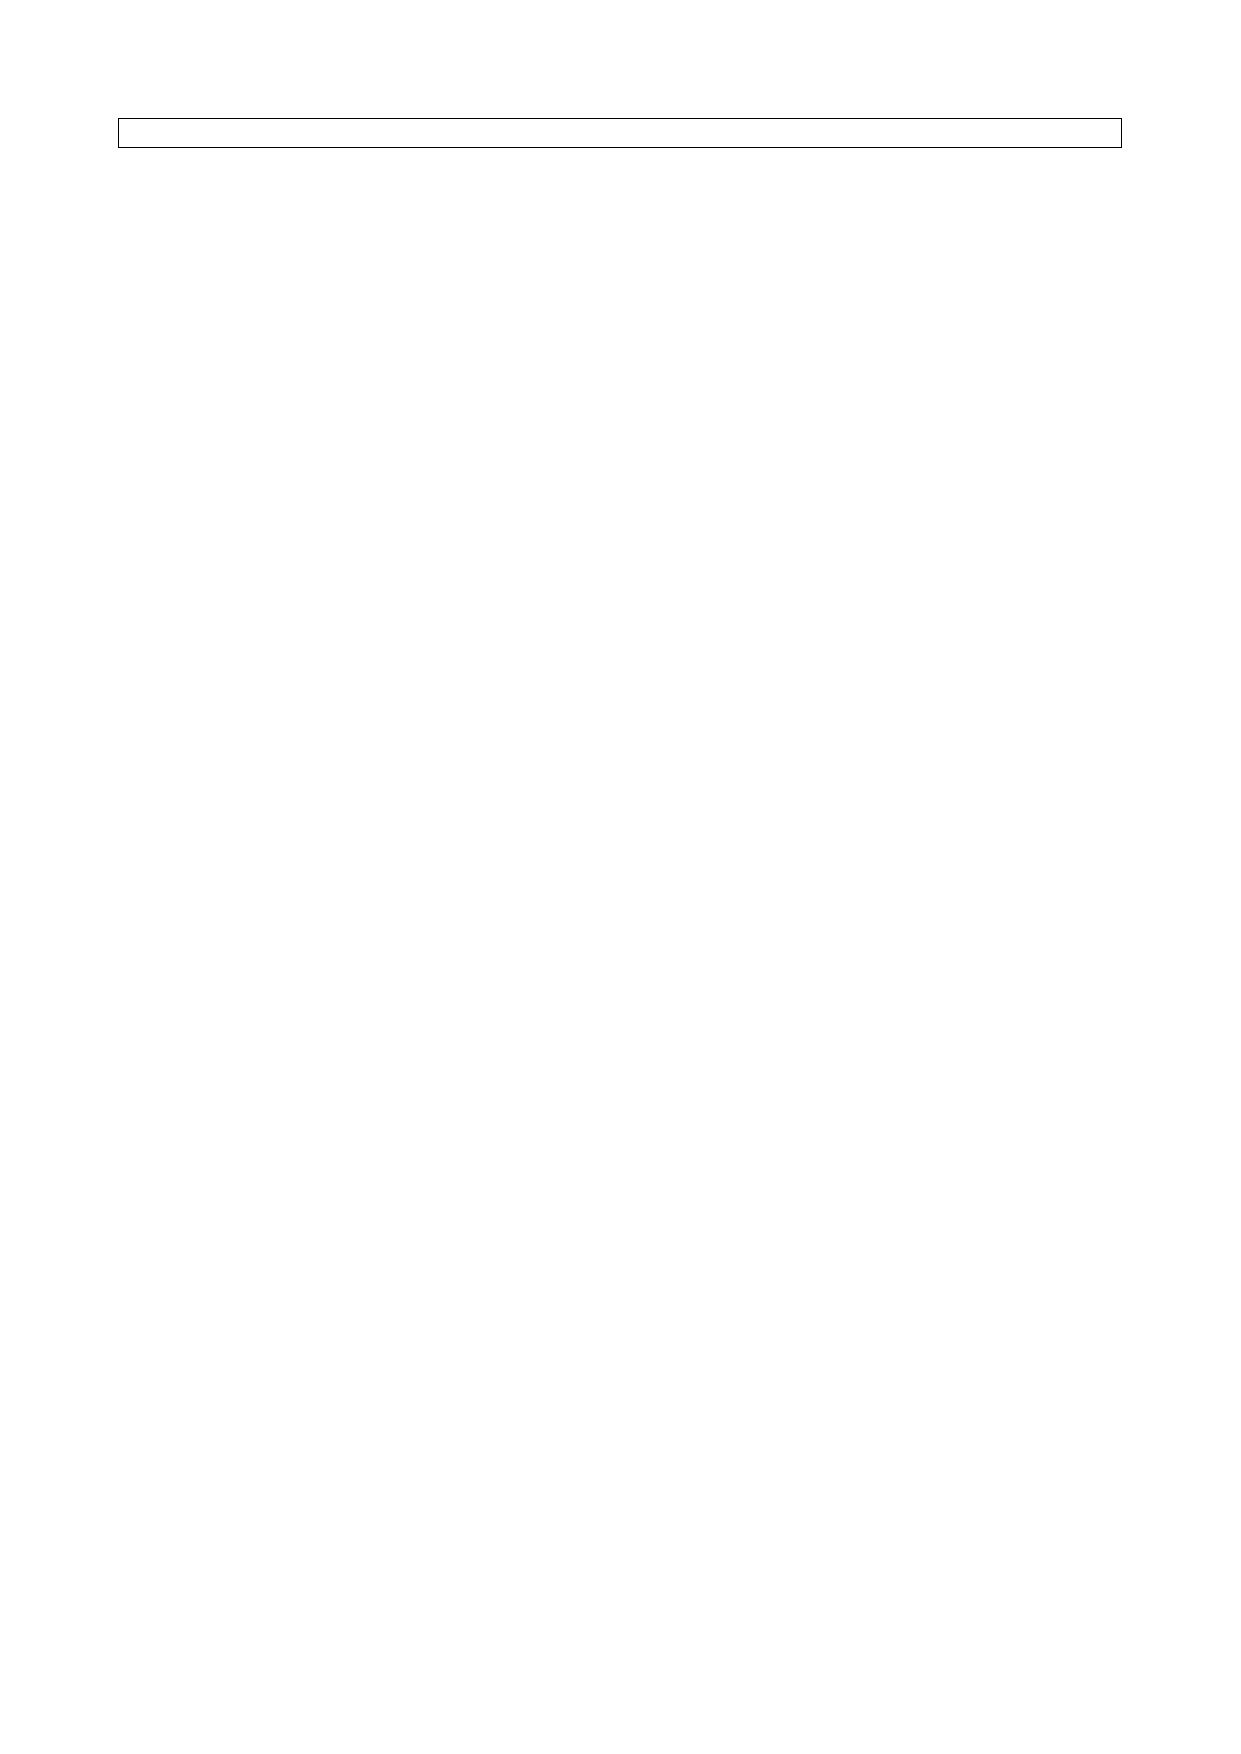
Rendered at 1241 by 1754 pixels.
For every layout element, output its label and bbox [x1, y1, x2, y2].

table_header [119, 119, 1121, 147]
